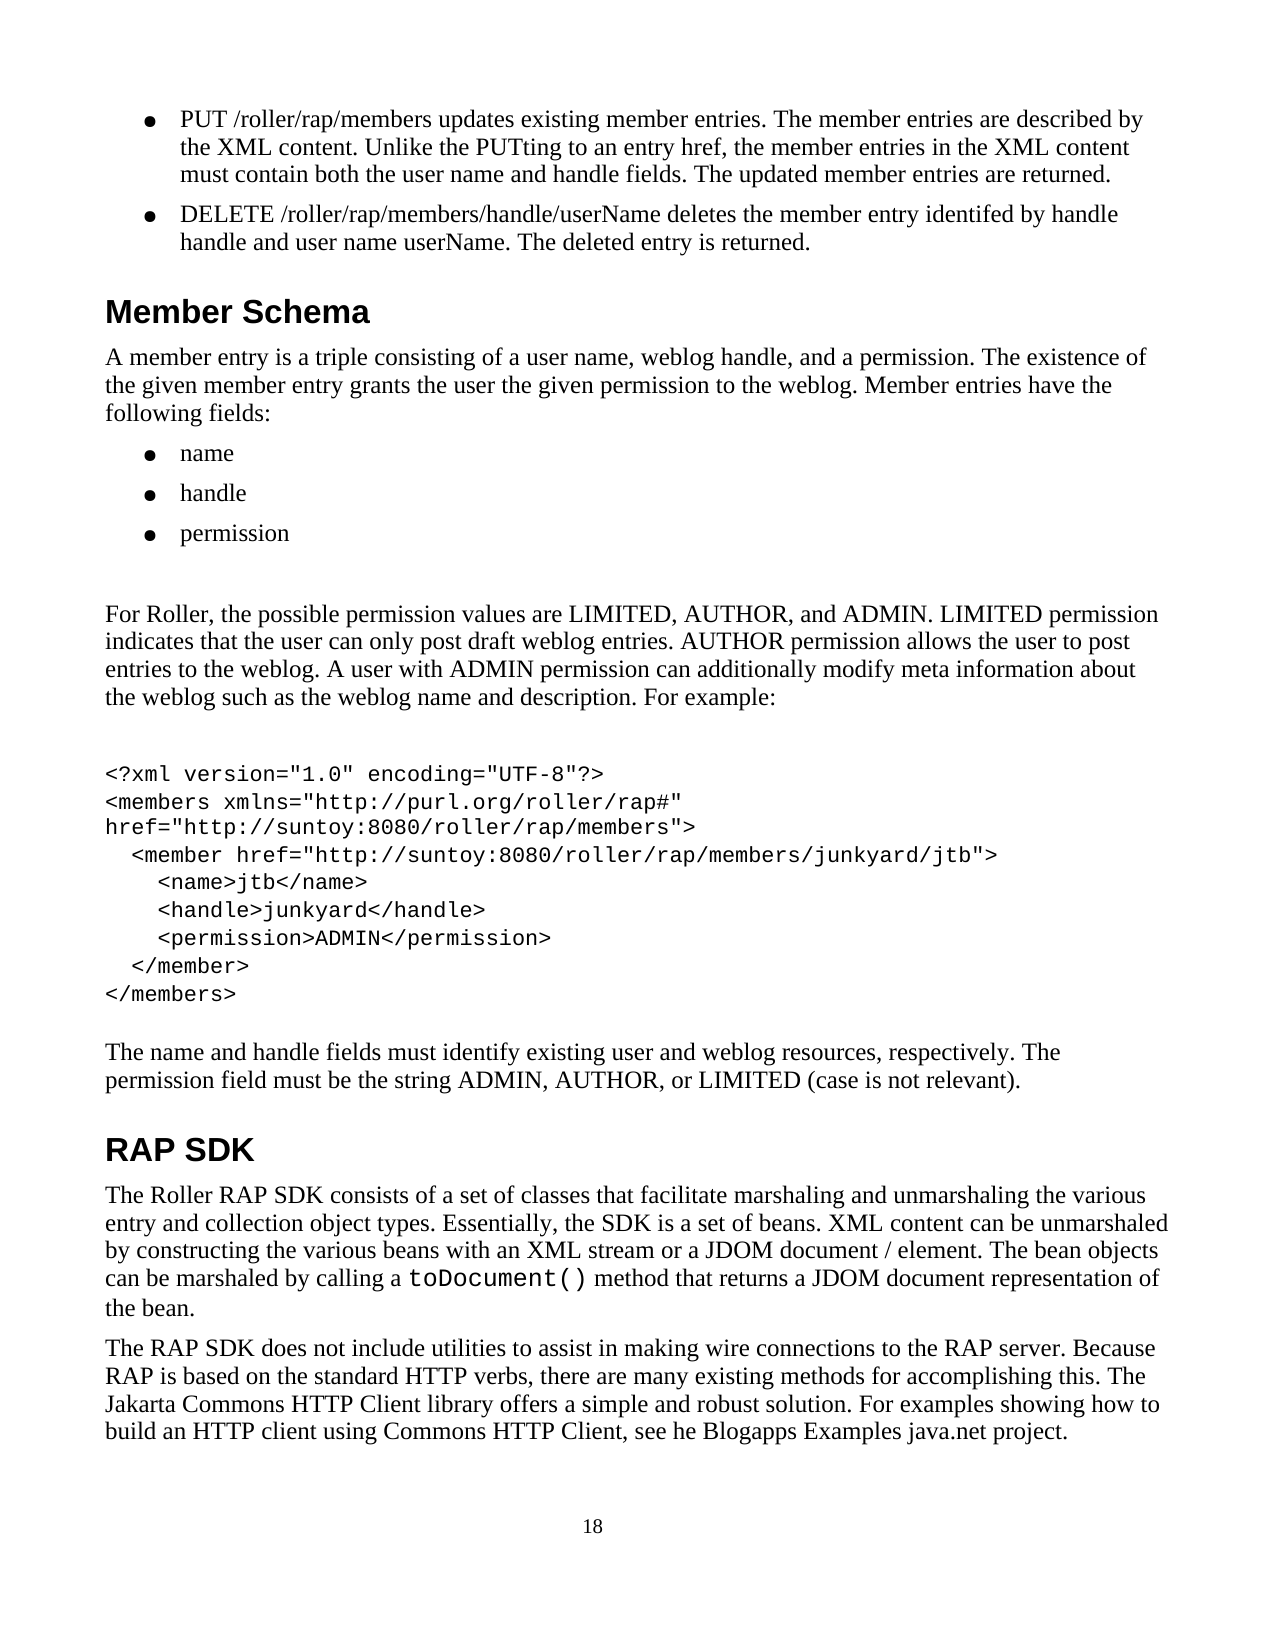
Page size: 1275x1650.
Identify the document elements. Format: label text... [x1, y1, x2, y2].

subtitle Member Schema [105, 293, 1170, 331]
list permission [142, 519, 1170, 547]
text For Roller, the possible permission values are LIMITED, AUTHOR, and ADMIN. LIMITED permission indicates that the user can only post draft weblog entries. AUTHOR permission allows the user to post entries to the weblog. A user with ADMIN permission can additionally modify meta information about the weblog such as the weblog name and description. For example: [105, 600, 1170, 711]
text A member entry is a triple consisting of a user name, weblog handle, and a permission. The existence of the given member entry grants the user the given permission to the weblog. Member entries have the following fields: [105, 343, 1170, 426]
text The RAP SDK does not include utilities to assist in making wire connections to the RAP server. Because RAP is based on the standard HTTP verbs, there are many existing methods for accomplishing this. The Jakarta Commons HTTP Client library offers a simple and robust solution. For examples showing how to build an HTTP client using Commons HTTP Client, see he Blogapps Examples java.net project. [105, 1334, 1170, 1445]
text </member> [105, 955, 1170, 980]
text </members> [105, 983, 1170, 1008]
text <?xml version="1.0" encoding="UTF-8"?> [105, 763, 1170, 788]
subtitle RAP SDK [105, 1131, 1170, 1169]
text <handle>junkyard</handle> [105, 899, 1170, 924]
text <permission>ADMIN</permission> [105, 927, 1170, 952]
list handle [142, 479, 1170, 507]
text <member href="http://suntoy:8080/roller/rap/members/junkyard/jtb"> [105, 844, 1170, 868]
text <members xmlns="http://purl.org/roller/rap#" href="http://suntoy:8080/roller/rap/members"> [105, 791, 1170, 841]
list DELETE /roller/rap/members/handle/userName deletes the member entry identifed by handle handle and user name userName. The deleted entry is returned. [142, 201, 1170, 256]
list name [142, 439, 1170, 467]
list PUT /roller/rap/members updates existing member entries. The member entries are described by the XML content. Unlike the PUTting to an entry href, the member entries in the XML content must contain both the user name and handle fields. The updated member entries are returned. [142, 105, 1170, 188]
text The name and handle fields must identify existing user and weblog resources, respectively. The permission field must be the string ADMIN, AUTHOR, or LIMITED (case is not relevant). [105, 1038, 1170, 1094]
text The Roller RAP SDK consists of a set of classes that facilitate marshaling and unmarshaling the various entry and collection object types. Essentially, the SDK is a set of beans. XML content can be unmarshaled by constructing the various beans with an XML stream or a JDOM document / element. The bean objects can be marshaled by calling a toDocument() method that returns a JDOM document representation of the bean. [105, 1181, 1170, 1322]
text <name>jtb</name> [105, 872, 1170, 896]
